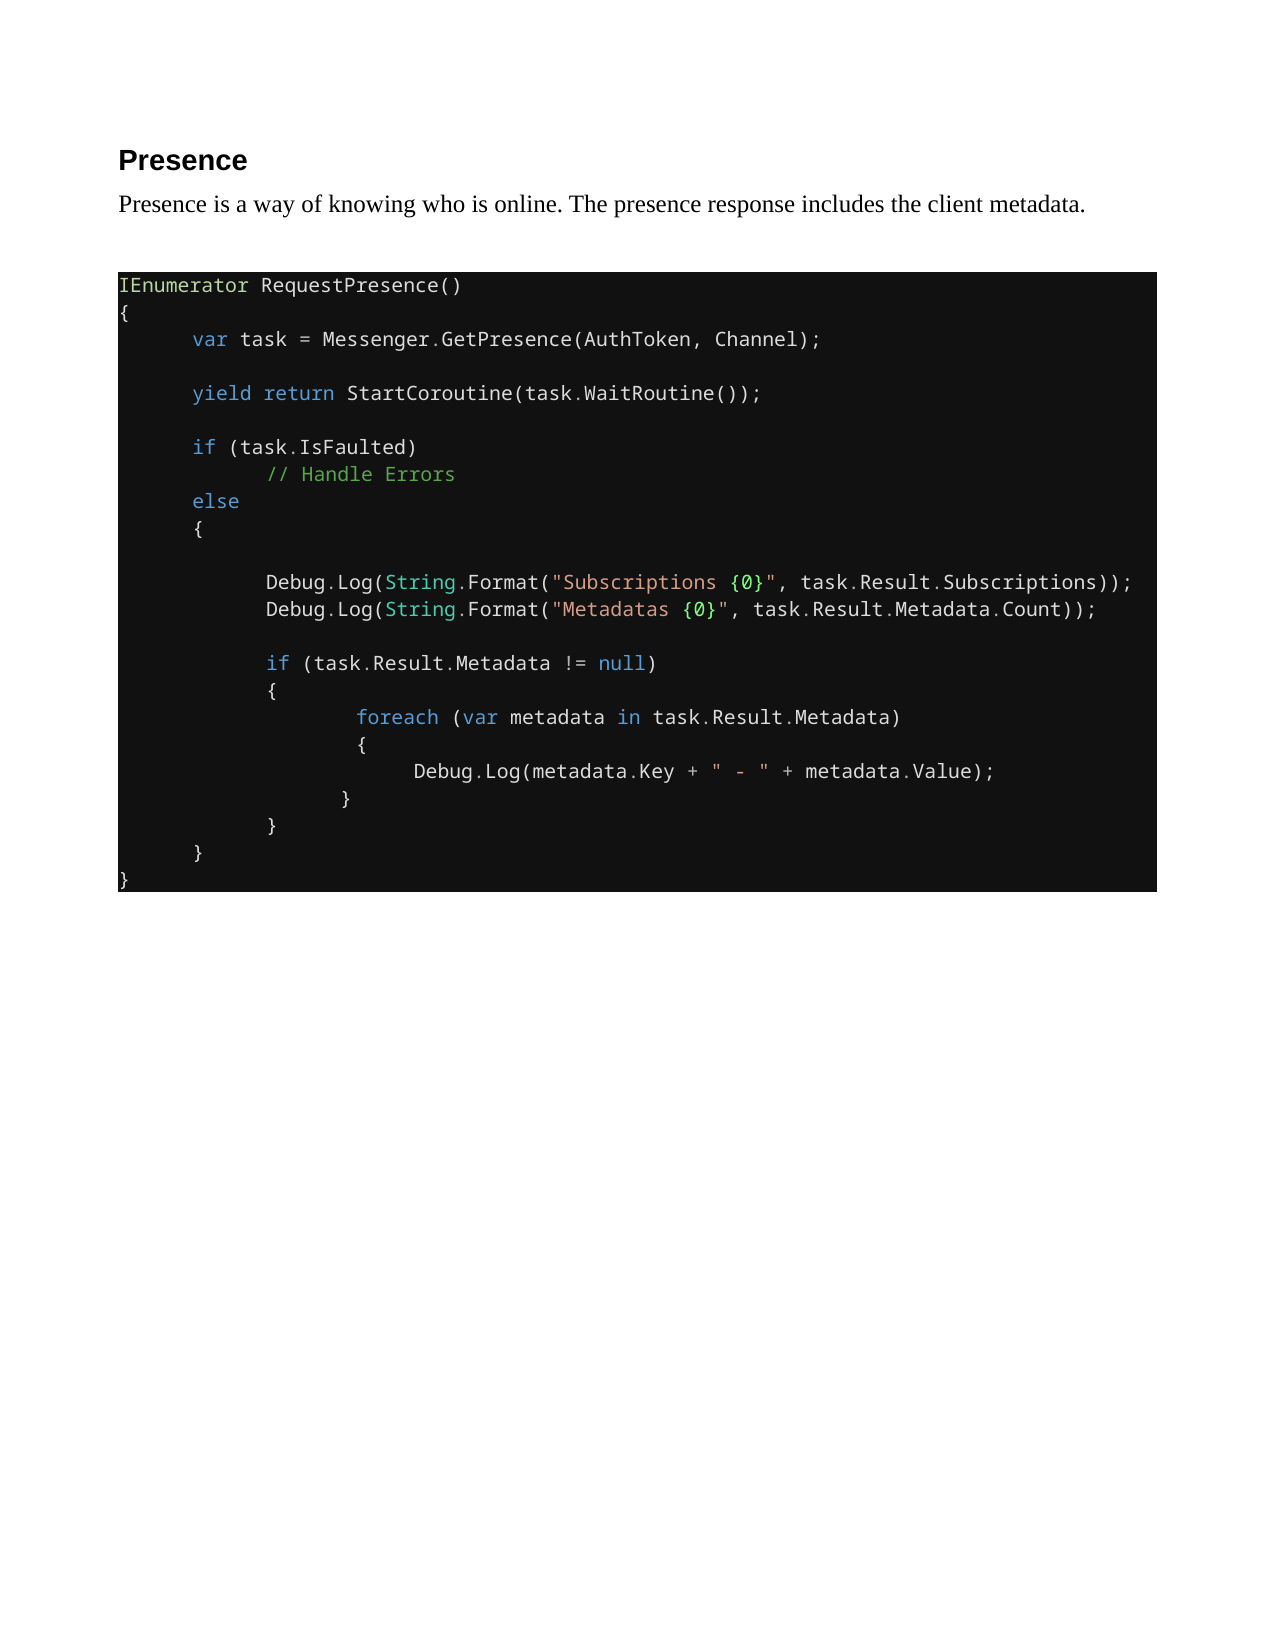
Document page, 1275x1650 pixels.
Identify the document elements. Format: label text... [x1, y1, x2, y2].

text IEnumerator RequestPresence() [118, 272, 1157, 299]
text foreach (var metadata in task.Result.Metadata) [118, 703, 1157, 730]
text { [118, 730, 1157, 757]
text { [118, 676, 1157, 703]
subtitle Presence [118, 143, 1157, 177]
text // Handle Errors [118, 461, 1157, 487]
text } [118, 811, 1157, 838]
text if (task.IsFaulted) [118, 433, 1157, 461]
text Debug.Log(String.Format("Subscriptions {0}", task.Result.Subscriptions)); [118, 568, 1157, 595]
text var task = Messenger.GetPresence(AuthToken, Channel); [118, 326, 1157, 353]
text } [118, 865, 1157, 892]
text } [118, 838, 1157, 865]
text } [118, 784, 1157, 811]
text { [118, 299, 1157, 326]
text Debug.Log(String.Format("Metadatas {0}", task.Result.Metadata.Count)); [118, 595, 1157, 622]
text else [118, 487, 1157, 514]
text Debug.Log(metadata.Key + " - " + metadata.Value); [118, 757, 1157, 784]
text Presence is a way of knowing who is online. The presence response includes the client metadata. [118, 189, 1157, 218]
text { [118, 514, 1157, 541]
text if (task.Result.Metadata != null) [118, 649, 1157, 676]
text yield return StartCoroutine(task.WaitRoutine()); [118, 379, 1157, 407]
